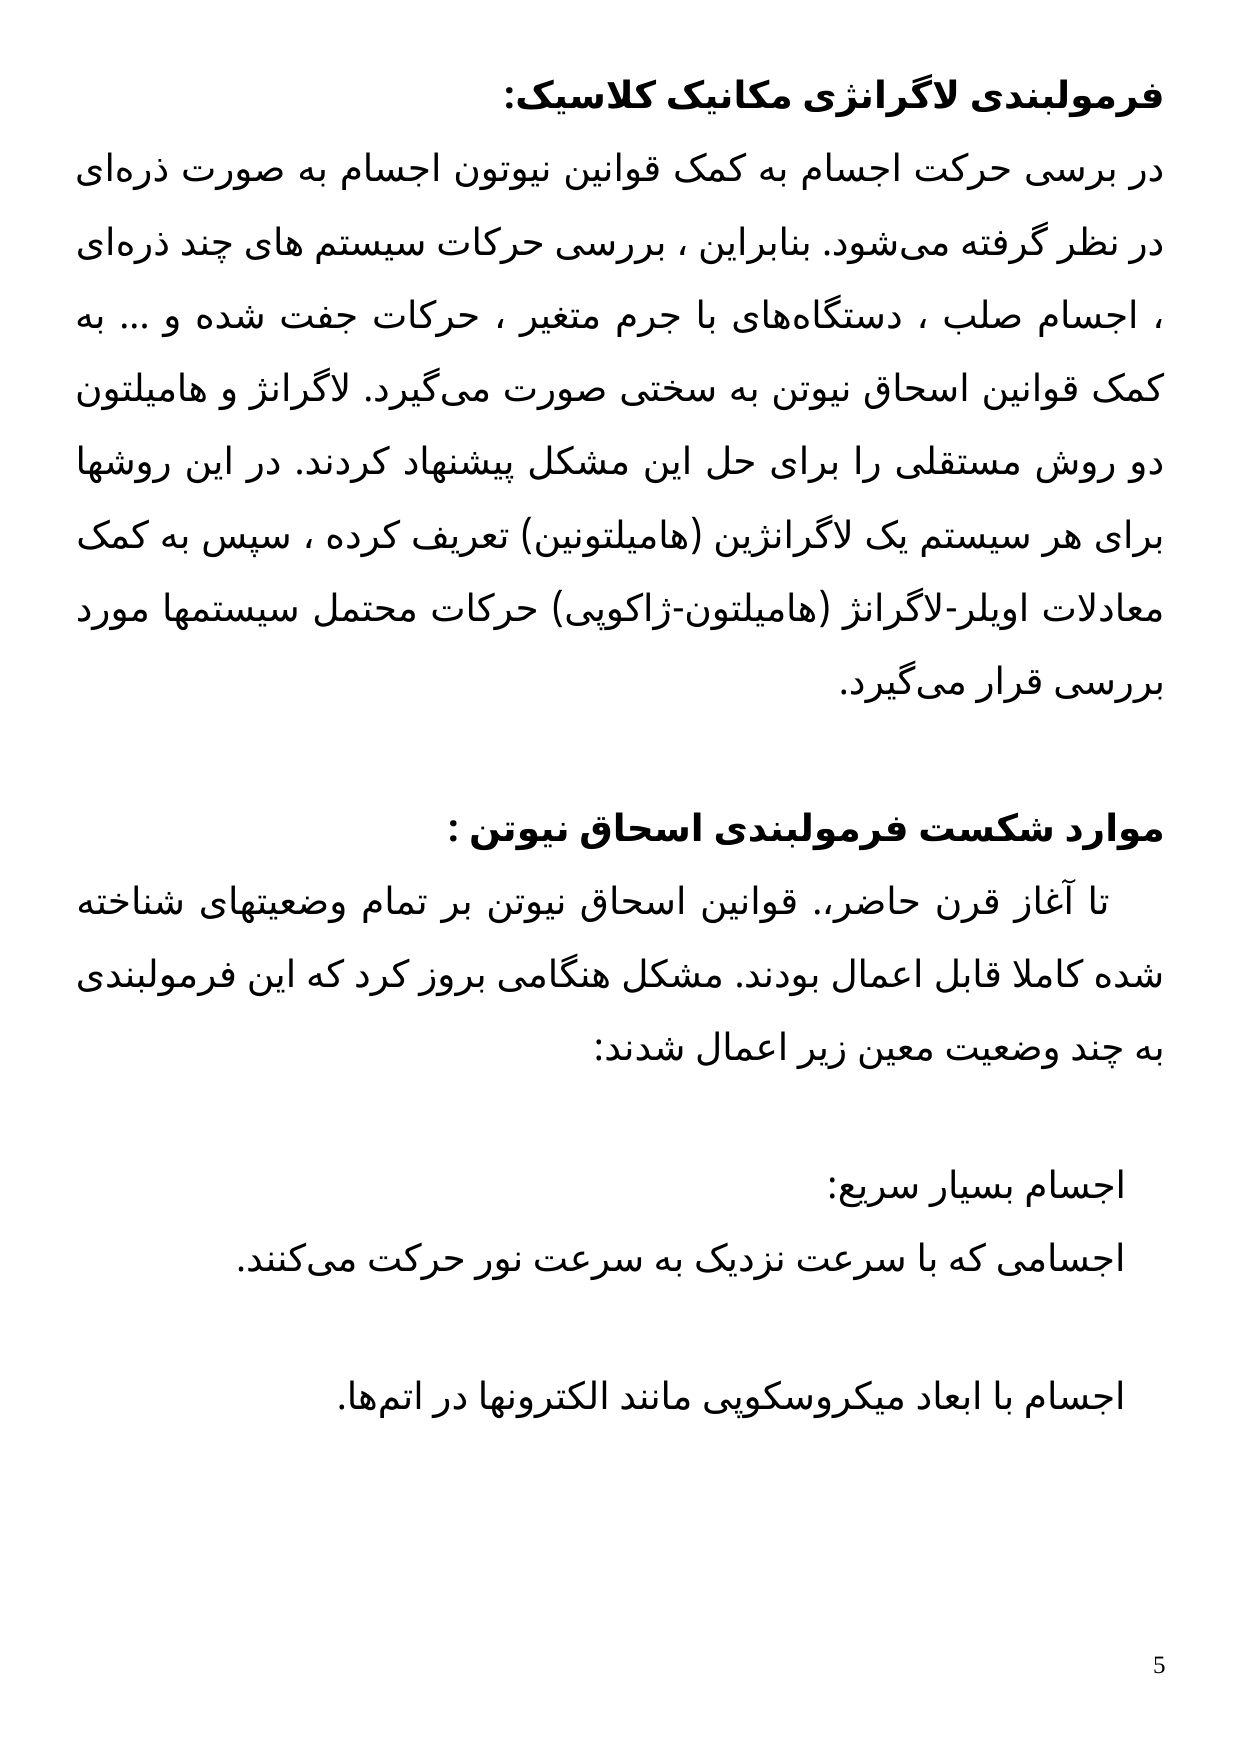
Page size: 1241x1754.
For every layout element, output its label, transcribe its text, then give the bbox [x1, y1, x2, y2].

text فرمولبندی لاگرانژی مکانیک کلاسیک: [75, 75, 1165, 124]
text اجسام بسیار سریع: [75, 1165, 1165, 1214]
text اجسام با ابعاد میکروسکوپی مانند الکترونها در اتم‌ها. [75, 1376, 1165, 1425]
text اجسامی که با سرعت نزدیک به سرعت نور حرکت می‌کنند. [75, 1238, 1165, 1287]
text موارد شکست فرمولبندی اسحاق نیوتن : [75, 807, 1165, 856]
text در برسی حرکت اجسام به کمک قوانین نیوتون اجسام به صورت ذره‌ای در نظر گرفته می‌شود. بنابراین ، بررسی حرکات سیستم های چند ذره‌ای ، اجسام صلب ، دستگاه‌های با جرم متغیر ، حرکات جفت شده و ... به کمک قوانین اسحاق نیوتن به سختی صورت می‌گیرد. لاگرانژ و هامیلتون دو روش مستقلی را برای حل این مشکل پیشنهاد کردند. در این روشها برای هر سیستم یک لاگرانژین (هامیلتونین) تعریف کرده ، سپس به کمک معادلات اویلر-لاگرانژ (هامیلتون-ژاکوپی) حرکات محتمل سیستمها مورد بررسی قرار می‌گیرد. [75, 148, 1165, 710]
text تا آغاز قرن حاضر،. قوانین اسحاق نیوتن بر تمام وضعیتهای شناخته شده کاملا قابل اعمال بودند. مشکل هنگامی بروز کرد که این فرمولبندی به چند وضعیت معین زیر اعمال شدند: [75, 881, 1165, 1076]
